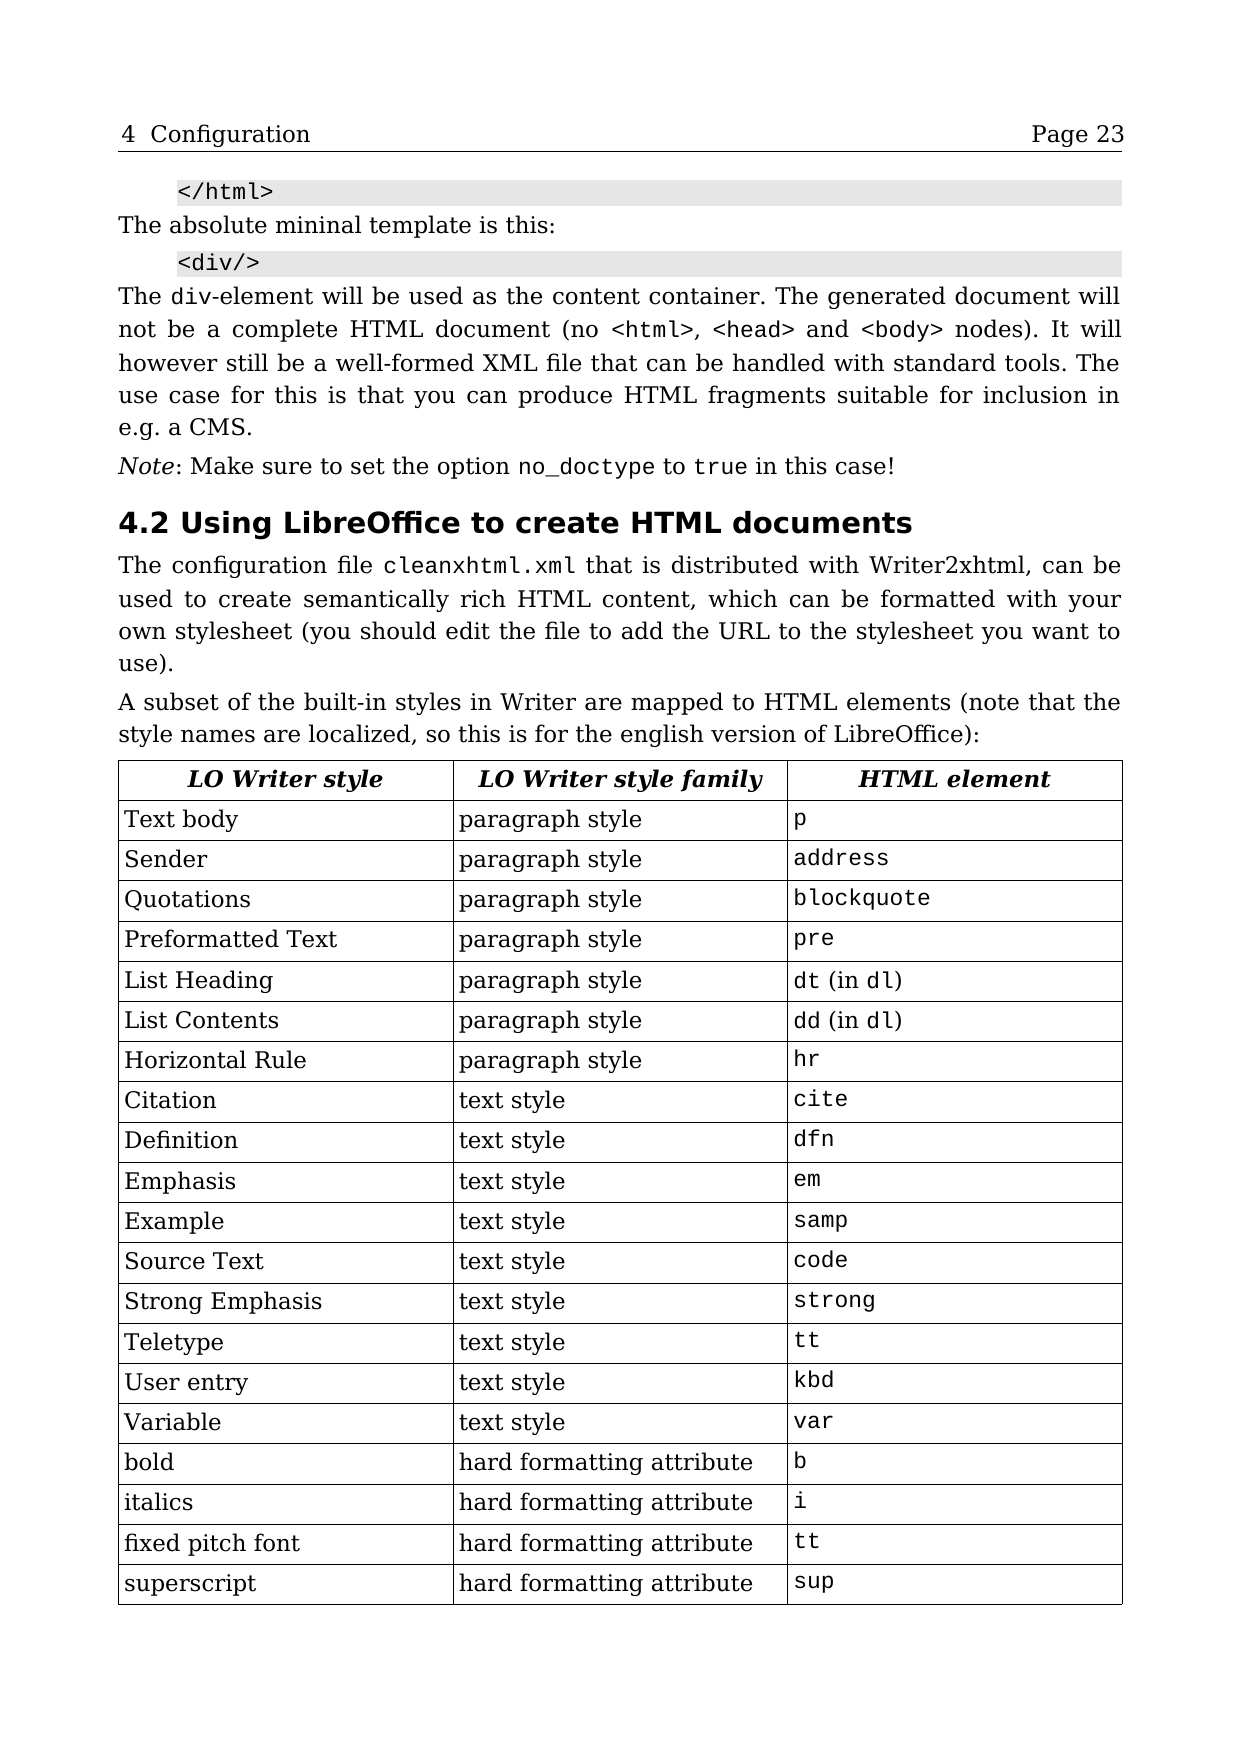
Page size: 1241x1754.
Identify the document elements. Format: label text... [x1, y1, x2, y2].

table_cell text style [454, 1324, 787, 1363]
table_cell hard formatting attribute [454, 1565, 787, 1604]
table_cell paragraph style [454, 1042, 787, 1081]
table_cell var [788, 1404, 1122, 1443]
table_cell tt [788, 1324, 1122, 1363]
table_cell Variable [119, 1404, 453, 1443]
text The div-element will be used as the content container. The generated document will not be a complete HTML document (no <html>, <head> and <body> nodes). It will however still be a well-formed XML file that can be handled with standard tools. The use case for this is that you can produce HTML fragments suitable for inclusion in e.g. a CMS. [118, 283, 1122, 441]
table_cell kbd [788, 1364, 1122, 1403]
table_cell em [788, 1163, 1122, 1202]
table_cell Teletype [119, 1324, 453, 1363]
table_cell code [788, 1243, 1122, 1283]
table_header HTML element [788, 761, 1122, 800]
table_cell paragraph style [454, 1002, 787, 1041]
table_cell hard formatting attribute [454, 1444, 787, 1484]
text Note: Make sure to set the option no_doctype to true in this case! [118, 453, 1122, 481]
text A subset of the built-in styles in Writer are mapped to HTML elements (note that the style names are localized, so this is for the english version of LibreOffice): [118, 689, 1122, 748]
table_cell sup [788, 1565, 1122, 1604]
table_cell text style [454, 1123, 787, 1162]
table_cell Citation [119, 1082, 453, 1122]
table_cell paragraph style [454, 801, 787, 840]
table_cell blockquote [788, 881, 1122, 921]
table_cell cite [788, 1082, 1122, 1122]
table_cell text style [454, 1284, 787, 1323]
table_cell Example [119, 1203, 453, 1242]
table_cell paragraph style [454, 922, 787, 961]
text </html> [177, 180, 1122, 206]
table_cell text style [454, 1163, 787, 1202]
table_cell User entry [119, 1364, 453, 1403]
table_cell text style [454, 1082, 787, 1122]
table_cell text style [454, 1203, 787, 1242]
table_cell superscript [119, 1565, 453, 1604]
table_cell text style [454, 1364, 787, 1403]
table_cell Strong Emphasis [119, 1284, 453, 1323]
table_cell hard formatting attribute [454, 1485, 787, 1524]
table_cell paragraph style [454, 881, 787, 921]
subtitle Using LibreOffice to create HTML documents [118, 506, 1122, 540]
table_cell List Contents [119, 1002, 453, 1041]
table_cell paragraph style [454, 841, 787, 880]
table_cell i [788, 1485, 1122, 1524]
table_cell Source Text [119, 1243, 453, 1283]
table_cell text style [454, 1404, 787, 1443]
table_cell hr [788, 1042, 1122, 1081]
table_header LO Writer style [119, 761, 453, 800]
table_cell italics [119, 1485, 453, 1524]
table_cell address [788, 841, 1122, 880]
text <div/> [177, 251, 1122, 277]
table_cell Preformatted Text [119, 922, 453, 961]
text The absolute mininal template is this: [118, 212, 1122, 239]
table_cell samp [788, 1203, 1122, 1242]
text The configuration file cleanxhtml.xml that is distributed with Writer2xhtml, can be used to create semantically rich HTML content, which can be formatted with your own stylesheet (you should edit the file to add the URL to the stylesheet you want to use). [118, 552, 1122, 677]
table_cell paragraph style [454, 962, 787, 1001]
table_cell strong [788, 1284, 1122, 1323]
table_cell pre [788, 922, 1122, 961]
table_cell dfn [788, 1123, 1122, 1162]
table_cell dt (in dl) [788, 962, 1122, 1001]
table_cell bold [119, 1444, 453, 1484]
table_cell Horizontal Rule [119, 1042, 453, 1081]
table_cell tt [788, 1525, 1122, 1564]
table_cell p [788, 801, 1122, 840]
table_cell fixed pitch font [119, 1525, 453, 1564]
table_cell b [788, 1444, 1122, 1484]
table_cell Emphasis [119, 1163, 453, 1202]
table_cell Sender [119, 841, 453, 880]
table_cell List Heading [119, 962, 453, 1001]
table_cell Quotations [119, 881, 453, 921]
table_cell dd (in dl) [788, 1002, 1122, 1041]
table_cell Definition [119, 1123, 453, 1162]
table_cell hard formatting attribute [454, 1525, 787, 1564]
table_header LO Writer style family [454, 761, 787, 800]
table_cell Text body [119, 801, 453, 840]
table_cell text style [454, 1243, 787, 1283]
